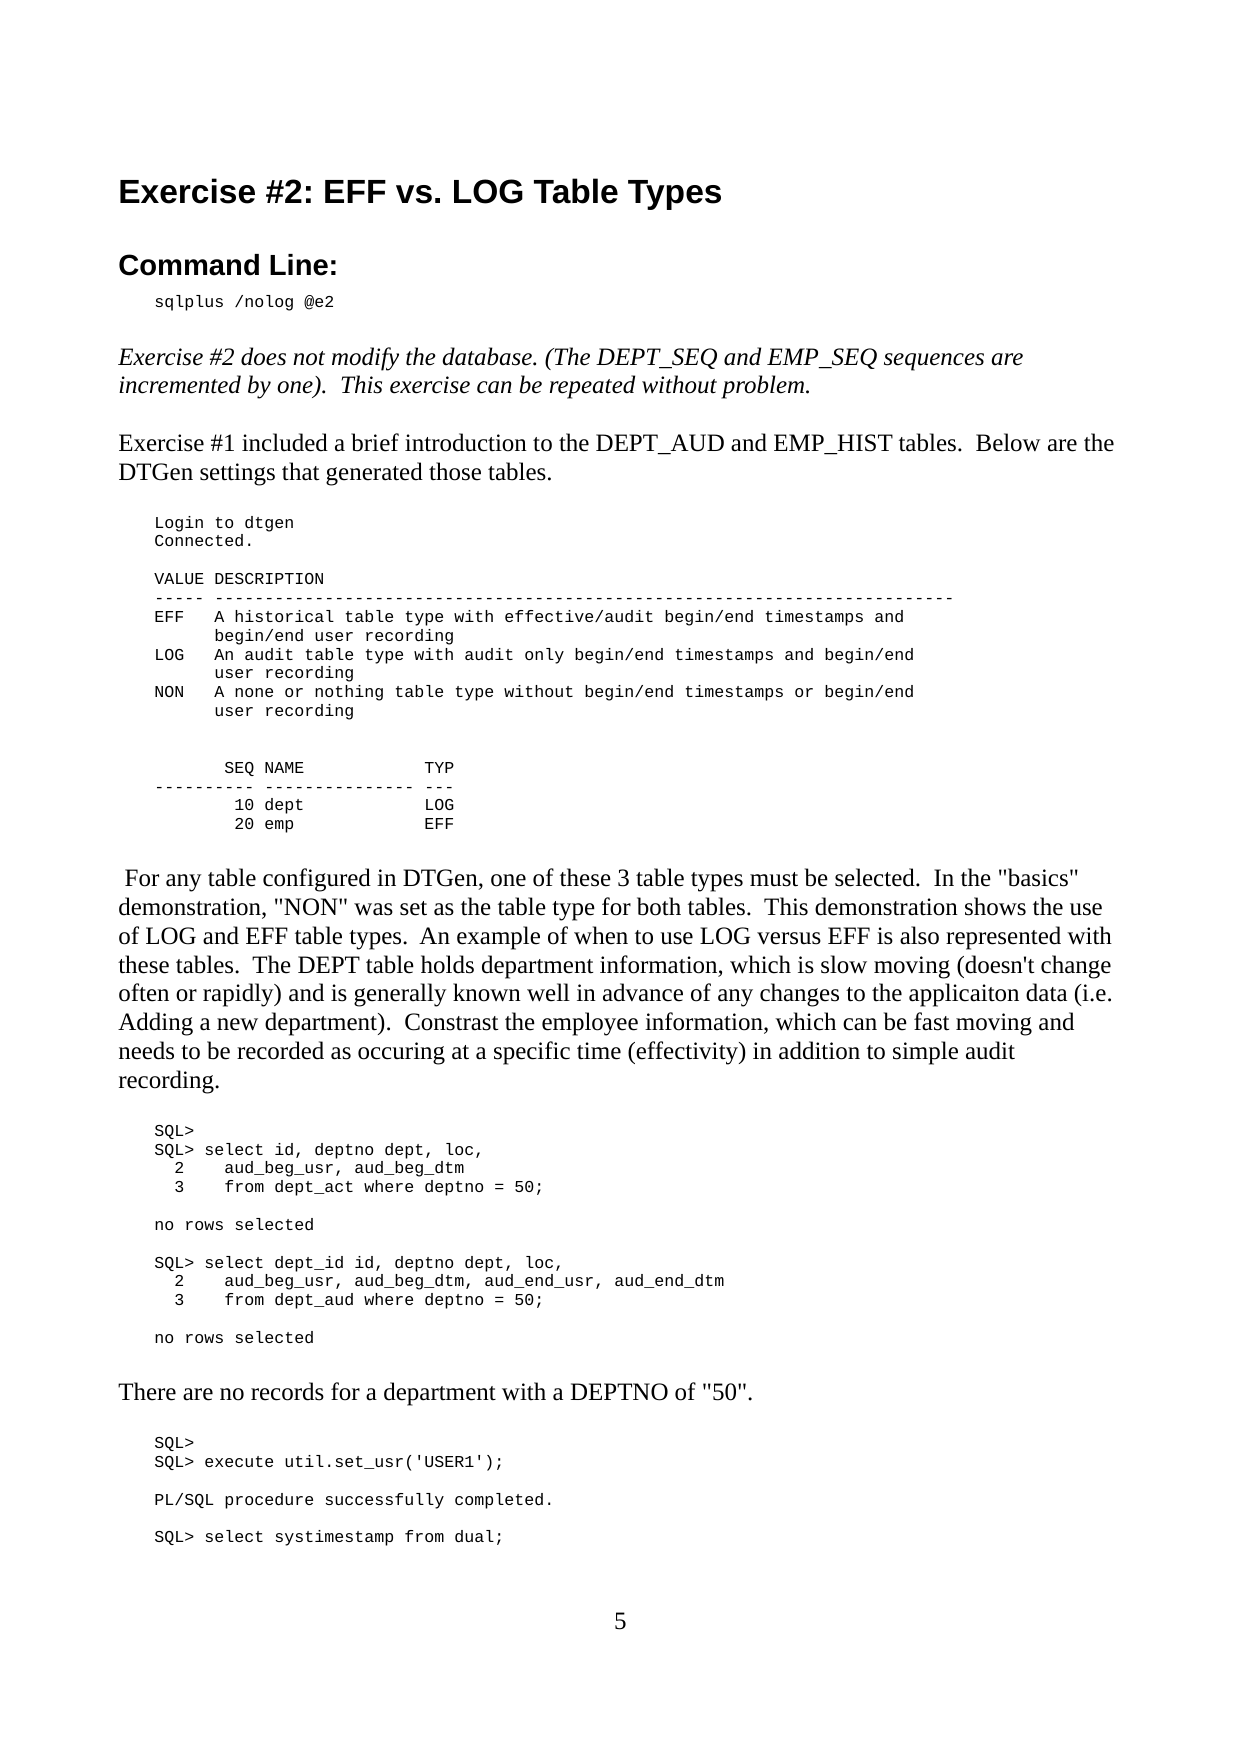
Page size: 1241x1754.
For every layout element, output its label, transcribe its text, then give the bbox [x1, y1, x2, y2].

text For any table configured in DTGen, one of these 3 table types must be selected. In the "basics" demonstration, "NON" was set as the table type for both tables. This demonstration shows the use of LOG and EFF table types. An example of when to use LOG versus EFF is also represented with these tables. The DEPT table holds department information, which is slow moving (doesn't change often or rapidly) and is generally known well in advance of any changes to the applicaiton data (i.e. Adding a new department). Constrast the employee information, which can be fast moving and needs to be recorded as occuring at a specific time (effectivity) in addition to simple audit recording. [118, 863, 1122, 1093]
text user recording [154, 665, 1086, 684]
text SQL> select id, deptno dept, loc, [154, 1141, 1086, 1160]
text SQL> execute util.set_usr('USER1'); [154, 1453, 1086, 1472]
text 2 aud_beg_usr, aud_beg_dtm [154, 1160, 1086, 1179]
text SQL> [154, 1435, 1086, 1453]
subtitle Command Line: [118, 248, 1122, 282]
text Exercise #1 included a brief introduction to the DEPT_AUD and EMP_HIST tables. Below are the DTGen settings that generated those tables. [118, 428, 1122, 485]
text VALUE DESCRIPTION [154, 571, 1086, 589]
text 20 emp EFF [154, 816, 1086, 835]
text Login to dtgen [154, 514, 1086, 533]
text user recording [154, 703, 1086, 722]
text no rows selected [154, 1216, 1086, 1235]
text NON A none or nothing table type without begin/end timestamps or begin/end [154, 684, 1086, 703]
text Connected. [154, 533, 1086, 552]
text 10 dept LOG [154, 797, 1086, 816]
text There are no records for a department with a DEPTNO of "50". [118, 1377, 1122, 1406]
text Exercise #2 does not modify the database. (The DEPT_SEQ and EMP_SEQ sequences are incremented by one). This exercise can be repeated without problem. [118, 342, 1122, 399]
text sqlplus /nolog @e2 [154, 294, 1086, 313]
text 3 from dept_act where deptno = 50; [154, 1179, 1086, 1198]
text SQL> [154, 1122, 1086, 1141]
text LOG An audit table type with audit only begin/end timestamps and begin/end [154, 646, 1086, 665]
text EFF A historical table type with effective/audit begin/end timestamps and [154, 608, 1086, 627]
text 2 aud_beg_usr, aud_beg_dtm, aud_end_usr, aud_end_dtm [154, 1273, 1086, 1292]
text begin/end user recording [154, 627, 1086, 646]
text SQL> select systimestamp from dual; [154, 1529, 1086, 1548]
text no rows selected [154, 1329, 1086, 1348]
text ---------- --------------- --- [154, 778, 1086, 797]
subtitle Exercise #2: EFF vs. LOG Table Types [118, 172, 1122, 211]
text PL/SQL procedure successfully completed. [154, 1491, 1086, 1510]
text SQL> select dept_id id, deptno dept, loc, [154, 1254, 1086, 1273]
text 3 from dept_aud where deptno = 50; [154, 1292, 1086, 1311]
text SEQ NAME TYP [154, 759, 1086, 778]
text ----- -------------------------------------------------------------------------- [154, 589, 1086, 608]
